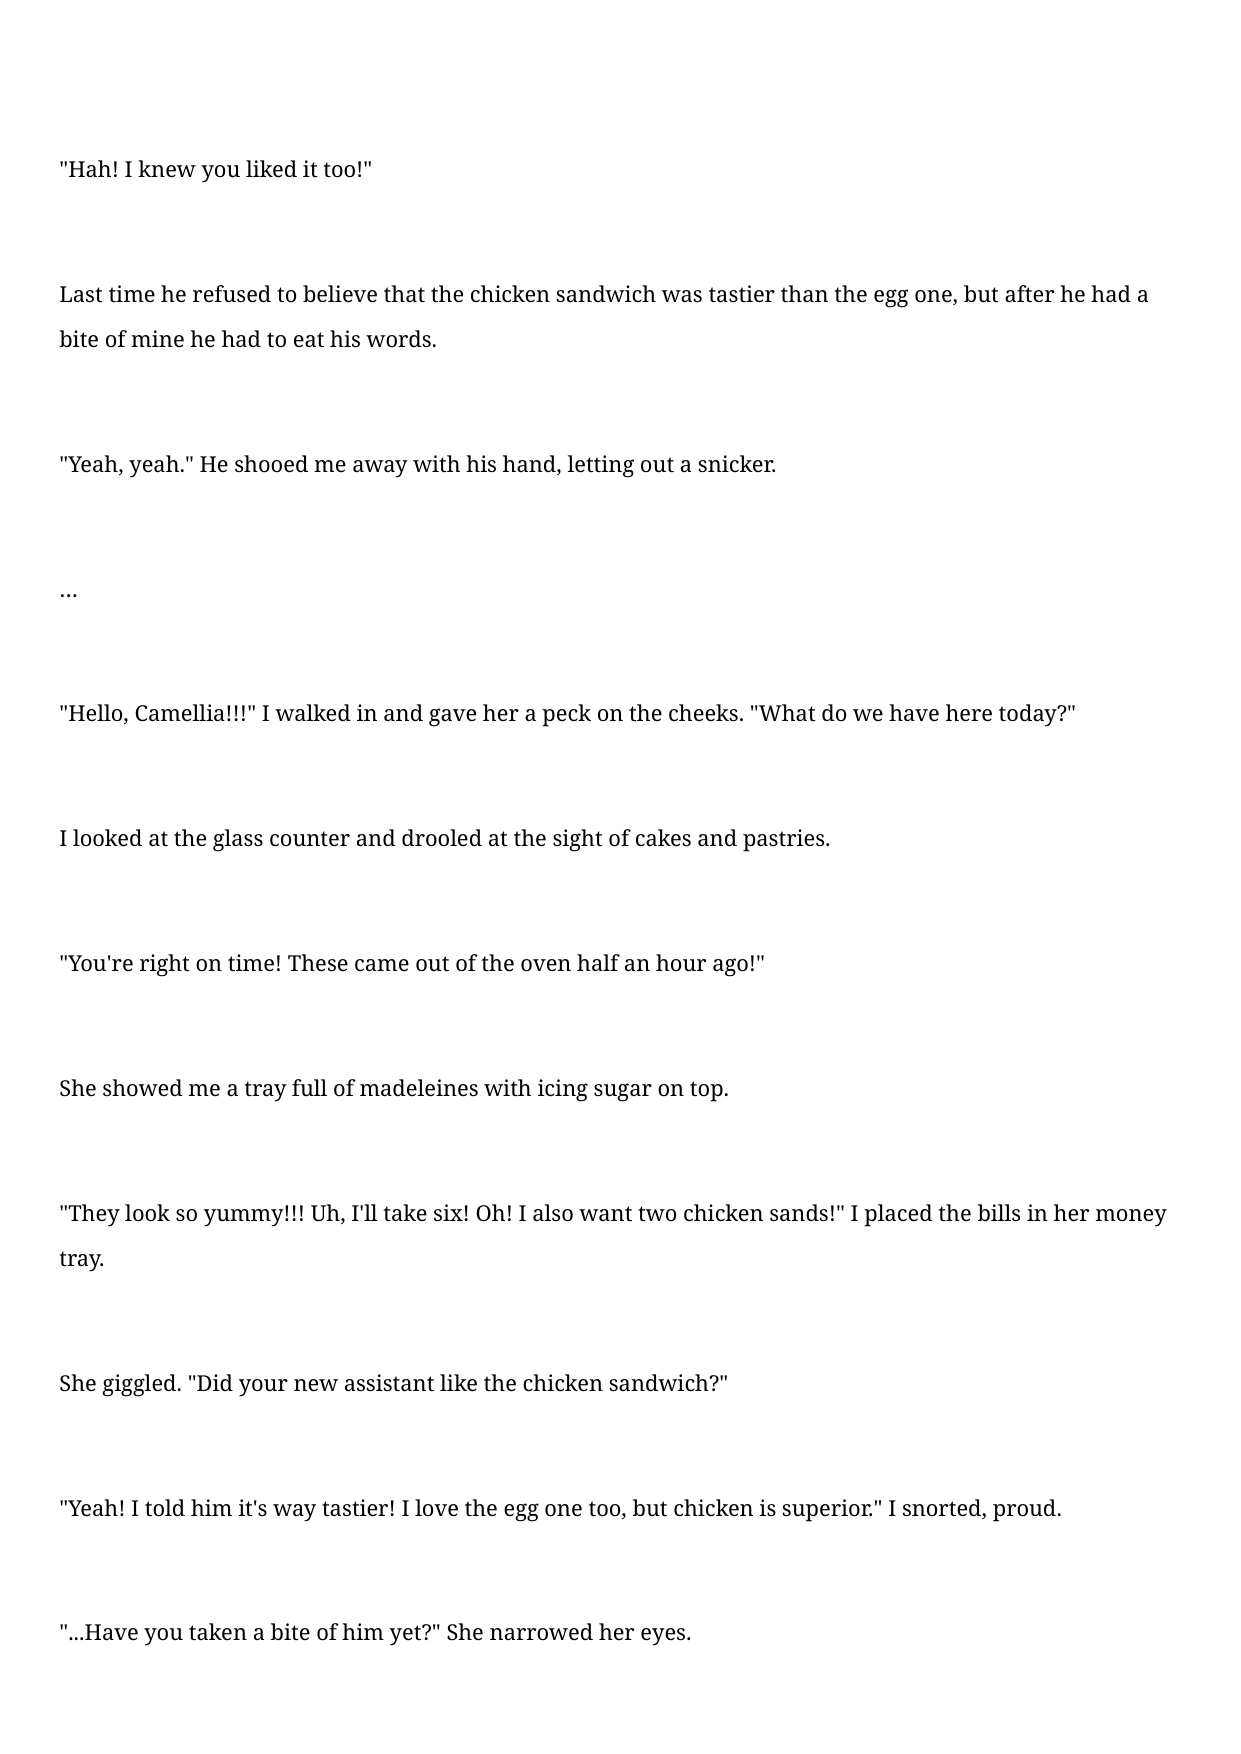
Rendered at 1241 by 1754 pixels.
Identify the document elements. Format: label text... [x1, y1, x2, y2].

text She showed me a tray full of madeleines with icing sugar on top. [59, 1073, 1181, 1103]
text She giggled. "Did your new assistant like the chicken sandwich?" [59, 1368, 1181, 1397]
text Last time he refused to believe that the chicken sandwich was tastier than the egg one, but after he had a bite of mine he had to eat his words. [59, 279, 1181, 353]
text "You're right on time! These came out of the oven half an hour ago!" [59, 948, 1181, 978]
text "Hello, Camellia!!!" I walked in and gave her a peck on the cheeks. "What do we have here today?" [59, 698, 1181, 728]
text "Yeah, yeah." He shooed me away with his hand, letting out a snicker. [59, 449, 1181, 478]
text "Hah! I knew you liked it too!" [59, 154, 1181, 184]
text … [59, 573, 1181, 603]
text "They look so yummy!!! Uh, I'll take six! Oh! I also want two chicken sands!" I placed the bills in her money tray. [59, 1198, 1181, 1272]
text I looked at the glass counter and drooled at the sight of cakes and pastries. [59, 823, 1181, 853]
text "...Have you taken a bite of him yet?" She narrowed her eyes. [59, 1617, 1181, 1647]
text "Yeah! I told him it's way tastier! I love the egg one too, but chicken is superior." I snorted, proud. [59, 1492, 1181, 1522]
